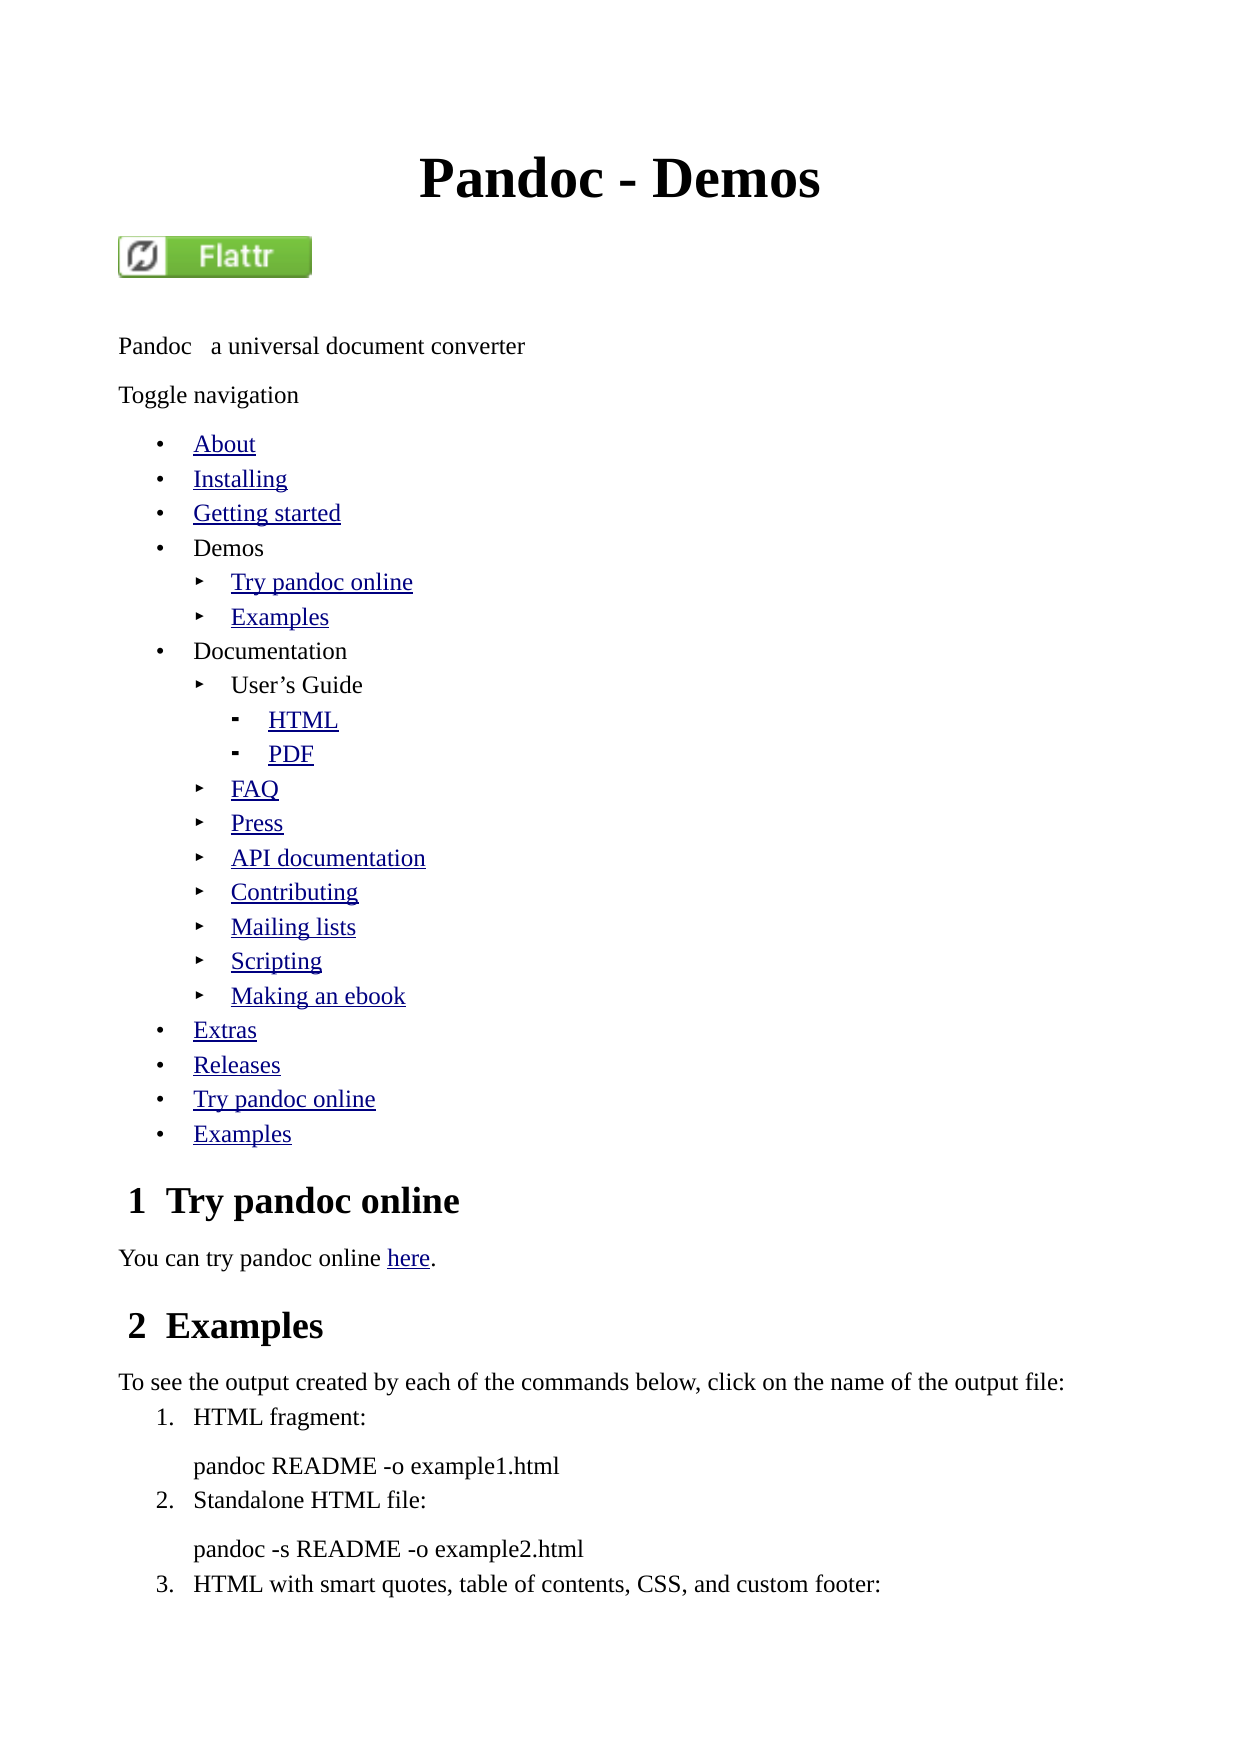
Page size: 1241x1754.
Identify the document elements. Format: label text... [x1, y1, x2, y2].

list API documentation [193, 843, 1122, 872]
list PDF [231, 739, 1122, 768]
picture [118, 236, 312, 278]
text To see the output created by each of the commands below, click on the name of the output file: [118, 1367, 1122, 1396]
list pandoc -s README -o example2.html [156, 1534, 1122, 1563]
list Try pandoc online [193, 567, 1122, 596]
list About [156, 429, 1122, 458]
subtitle Try pandoc online [118, 1178, 1122, 1222]
list Making an ebook [193, 981, 1122, 1010]
list Examples [193, 602, 1122, 630]
list Extras [156, 1015, 1122, 1044]
list pandoc README -o example1.html [156, 1451, 1122, 1480]
list Releases [156, 1050, 1122, 1079]
text Pandoc a universal document converter [118, 331, 1122, 360]
list HTML with smart quotes, table of contents, CSS, and custom footer: [156, 1569, 1122, 1598]
list FAQ [193, 774, 1122, 803]
list Scripting [193, 946, 1122, 975]
list Press [193, 808, 1122, 837]
list Examples [156, 1119, 1122, 1148]
text You can try pandoc online here. [118, 1243, 1122, 1272]
list Try pandoc online [156, 1084, 1122, 1113]
list User’s Guide [193, 671, 1122, 699]
text Toggle navigation [118, 380, 1122, 409]
list Demos [156, 533, 1122, 561]
title Pandoc - Demos [118, 143, 1122, 210]
list Documentation [156, 636, 1122, 665]
list Standalone HTML file: [156, 1485, 1122, 1514]
list Mailing lists [193, 912, 1122, 941]
list Getting started [156, 498, 1122, 527]
list Installing [156, 464, 1122, 492]
list HTML [231, 705, 1122, 734]
list HTML fragment: [156, 1402, 1122, 1431]
list Contributing [193, 877, 1122, 906]
subtitle Examples [118, 1303, 1122, 1346]
